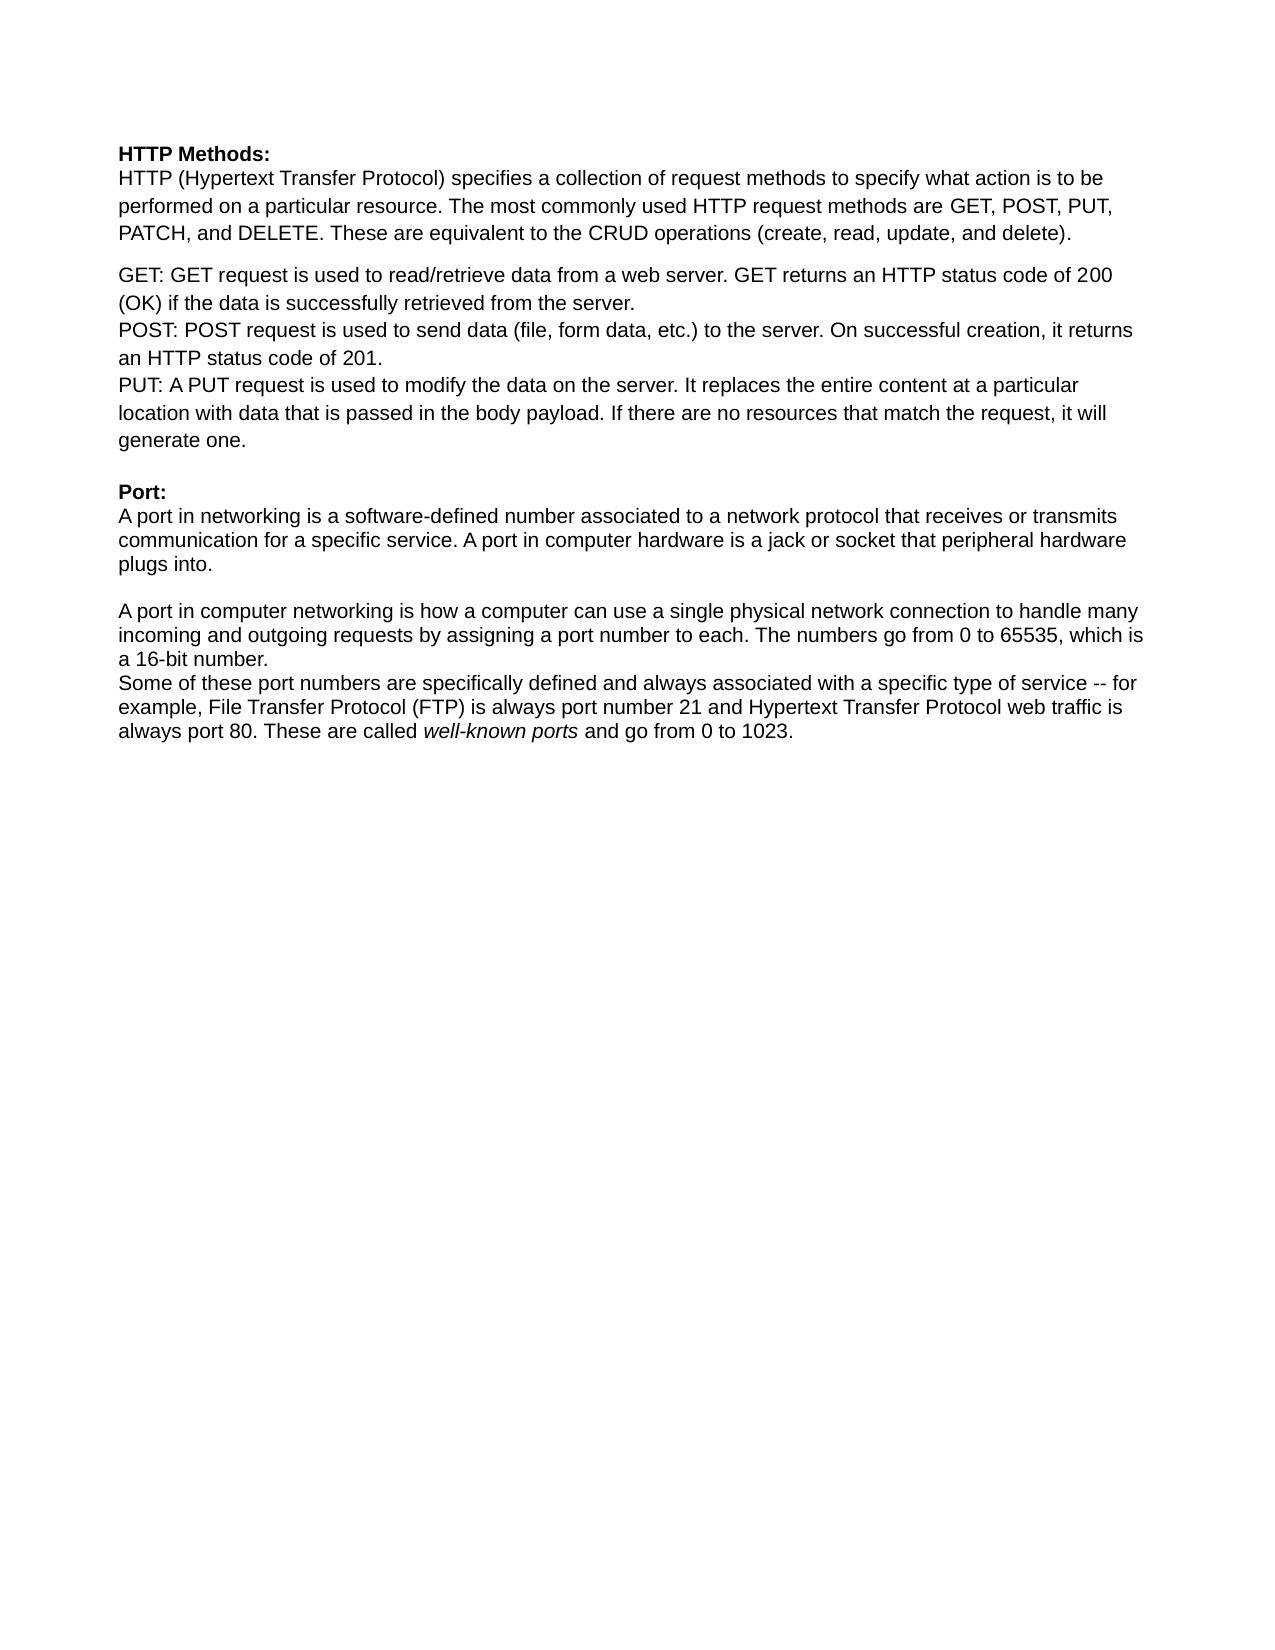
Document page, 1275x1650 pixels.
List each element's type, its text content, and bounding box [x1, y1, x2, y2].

text Port: [118, 479, 1157, 503]
text HTTP Methods: [118, 142, 1157, 166]
text PUT: A PUT request is used to modify the data on the server. It replaces the entire content at a particular location with data that is passed in the body payload. If there are no resources that match the request, it will generate one. [118, 373, 1157, 452]
text POST: POST request is used to send data (file, form data, etc.) to the server. On successful creation, it returns an HTTP status code of 201. [118, 318, 1157, 369]
text A port in computer networking is how a computer can use a single physical network connection to handle many incoming and outgoing requests by assigning a port number to each. The numbers go from 0 to 65535, which is a 16-bit number. [118, 599, 1157, 671]
text GET: GET request is used to read/retrieve data from a web server. GET returns an HTTP status code of 200 (OK) if the data is successfully retrieved from the server. [118, 263, 1157, 314]
text Some of these port numbers are specifically defined and always associated with a specific type of service -- for example, File Transfer Protocol (FTP) is always port number 21 and Hypertext Transfer Protocol web traffic is always port 80. These are called well-known ports and go from 0 to 1023. [118, 671, 1157, 743]
text HTTP (Hypertext Transfer Protocol) specifies a collection of request methods to specify what action is to be performed on a particular resource. The most commonly used HTTP request methods are GET, POST, PUT, PATCH, and DELETE. These are equivalent to the CRUD operations (create, read, update, and delete). [118, 166, 1157, 245]
text A port in networking is a software-defined number associated to a network protocol that receives or transmits communication for a specific service. A port in computer hardware is a jack or socket that peripheral hardware plugs into. [118, 503, 1157, 575]
